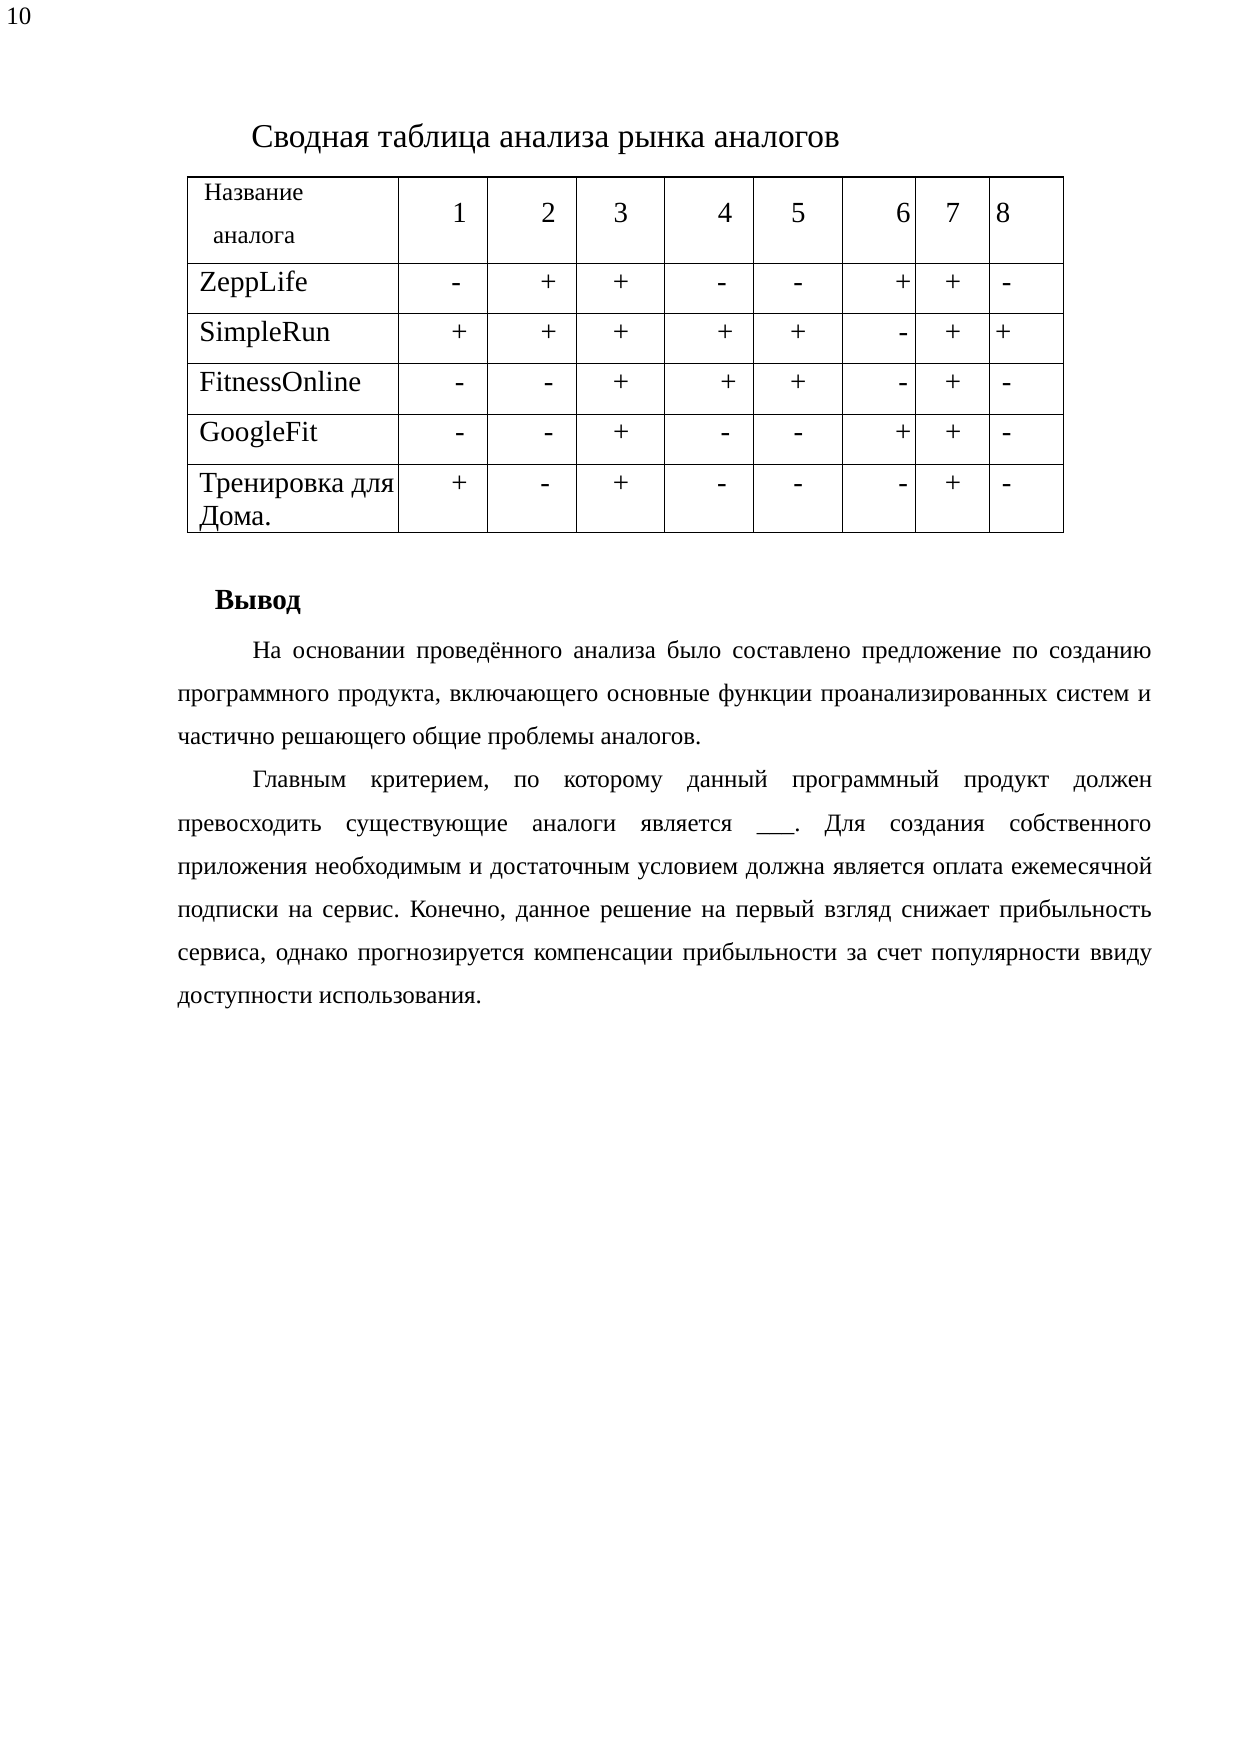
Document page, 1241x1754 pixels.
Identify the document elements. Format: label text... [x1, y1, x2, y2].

table_cell + [754, 364, 842, 413]
table_cell + [916, 364, 989, 413]
table_header Название аналога [188, 178, 398, 263]
table_cell + [754, 314, 842, 363]
table_header 8 [990, 178, 1063, 263]
table_cell + [665, 364, 753, 413]
table_cell Тренировка для Дома. [188, 465, 398, 532]
table_cell - [990, 364, 1063, 413]
table_header 4 [665, 178, 753, 263]
table_cell GoogleFit [188, 415, 398, 464]
table_cell - [754, 264, 842, 313]
table_cell - [754, 465, 842, 532]
table_cell - [990, 465, 1063, 532]
table_cell + [916, 415, 989, 464]
table_cell + [843, 415, 915, 464]
table_cell - [488, 415, 576, 464]
table_header 3 [577, 178, 664, 263]
table_cell + [399, 465, 487, 532]
table_cell FitnessOnline [188, 364, 398, 413]
table_cell + [843, 264, 915, 313]
text Главным критерием, по которому данный программный продукт должен превосходить существующие аналоги является ___. Для создания собственного приложения необходимым и достаточным условием должна является оплата ежемесячной подписки на сервис. Конечно, данное решение на первый взгляд снижает прибыльность сервиса, однако прогнозируется компенсации прибыльности за счет популярности ввиду доступности использования. [177, 764, 1152, 1009]
table_cell - [399, 364, 487, 413]
table_cell - [843, 314, 915, 363]
table_cell - [990, 415, 1063, 464]
table_header 1 [399, 178, 487, 263]
table_cell ZeppLife [188, 264, 398, 313]
text Сводная таблица анализа рынка аналогов [251, 116, 1163, 154]
table_cell - [843, 465, 915, 532]
table_cell - [488, 364, 576, 413]
table_cell + [990, 314, 1063, 363]
table_cell - [665, 264, 753, 313]
table_cell + [577, 364, 664, 413]
table_cell - [665, 415, 753, 464]
table_cell + [488, 314, 576, 363]
table_cell - [488, 465, 576, 532]
table_cell - [754, 415, 842, 464]
table_cell + [916, 314, 989, 363]
table_header 2 [488, 178, 576, 263]
table_cell + [577, 415, 664, 464]
table_header 7 [916, 178, 989, 263]
table_cell - [665, 465, 753, 532]
text На основании проведённого анализа было составлено предложение по созданию программного продукта, включающего основные функции проанализированных систем и частично решающего общие проблемы аналогов. [177, 635, 1152, 750]
table_cell - [990, 264, 1063, 313]
table_cell + [577, 465, 664, 532]
table_cell + [916, 264, 989, 313]
table_cell + [665, 314, 753, 363]
table_cell - [843, 364, 915, 413]
table_cell + [577, 314, 664, 363]
table_cell + [399, 314, 487, 363]
subtitle Вывод [214, 582, 1163, 616]
table_header 5 [754, 178, 842, 263]
table_cell - [399, 264, 487, 313]
table_header 6 [843, 178, 915, 263]
table_cell - [399, 415, 487, 464]
table_cell + [577, 264, 664, 313]
table_cell SimpleRun [188, 314, 398, 363]
table_cell + [488, 264, 576, 313]
table_cell + [916, 465, 989, 532]
